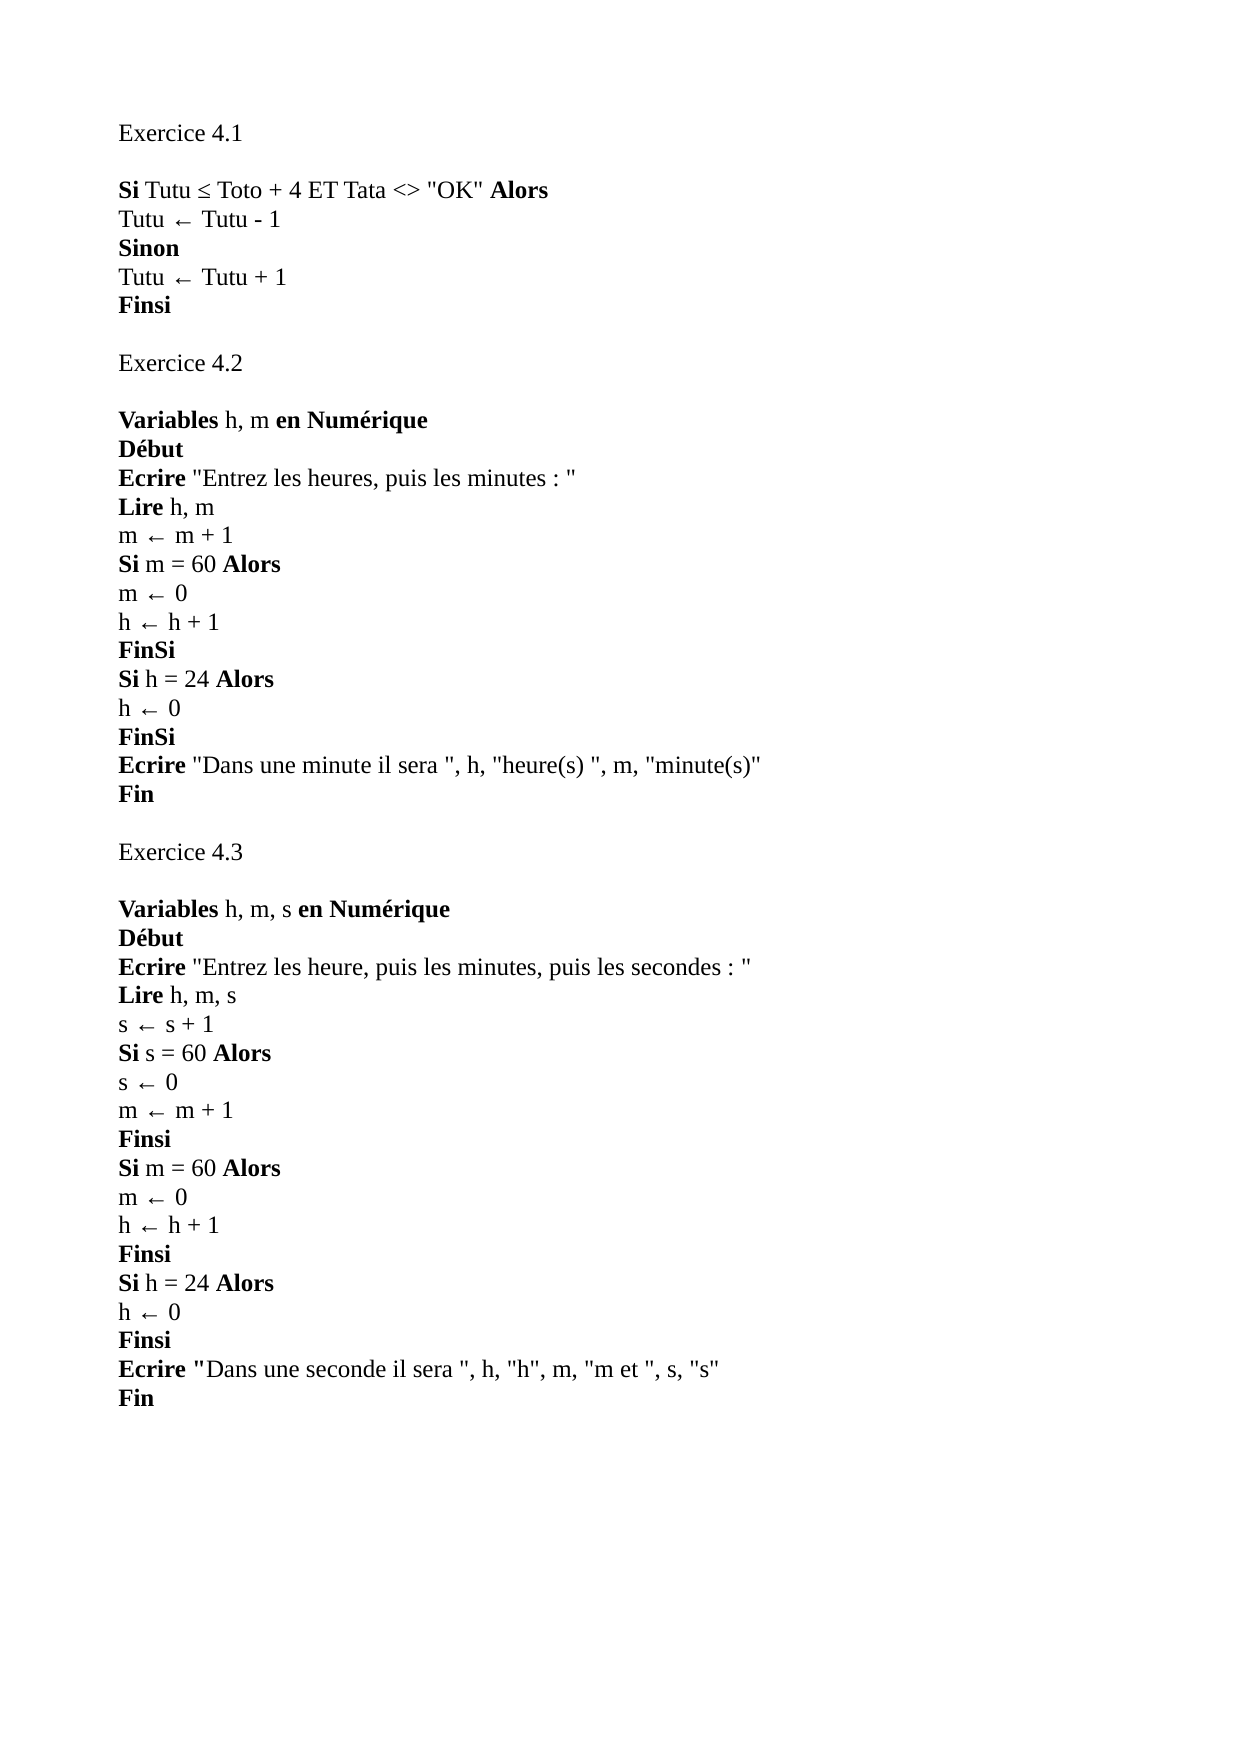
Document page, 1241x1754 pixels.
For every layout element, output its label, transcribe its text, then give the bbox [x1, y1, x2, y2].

text Début [118, 923, 1122, 952]
text Variables h, m, s en Numérique [118, 894, 1122, 923]
text Si h = 24 Alors [118, 1268, 1122, 1297]
text m ← m + 1 [118, 1096, 1122, 1124]
text m ← 0 [118, 1182, 1122, 1211]
text Lire h, m, s [118, 981, 1122, 1009]
text Si s = 60 Alors [118, 1038, 1122, 1067]
text Si Tutu ≤ Toto + 4 ET Tata <> "OK" Alors Tutu ← Tutu - 1 Sinon Tutu ← Tutu + 1 Finsi [118, 176, 1122, 319]
text Exercice 4.2 [118, 348, 1122, 377]
text h ← 0 [118, 1297, 1122, 1326]
text h ← h + 1 [118, 1211, 1122, 1239]
text Si m = 60 Alors [118, 1153, 1122, 1182]
text Finsi [118, 1124, 1122, 1153]
text Exercice 4.1 [118, 118, 1122, 147]
text s ← s + 1 [118, 1009, 1122, 1038]
text Ecrire "Entrez les heure, puis les minutes, puis les secondes : " [118, 952, 1122, 981]
text s ← 0 [118, 1067, 1122, 1096]
text Exercice 4.3 [118, 837, 1122, 866]
text Variables h, m en Numérique Début Ecrire "Entrez les heures, puis les minutes : " Lire h, m m ← m + 1 Si m = 60 Alors m ← 0 h ← h + 1 FinSi Si h = 24 Alors h ← 0 FinSi Ecrire "Dans une minute il sera ", h, "heure(s) ", m, "minute(s)" Fin [118, 406, 1122, 808]
text Finsi [118, 1239, 1122, 1268]
text Finsi [118, 1326, 1122, 1354]
text Fin [118, 1383, 1122, 1412]
text Ecrire "Dans une seconde il sera ", h, "h", m, "m et ", s, "s" [118, 1354, 1122, 1383]
